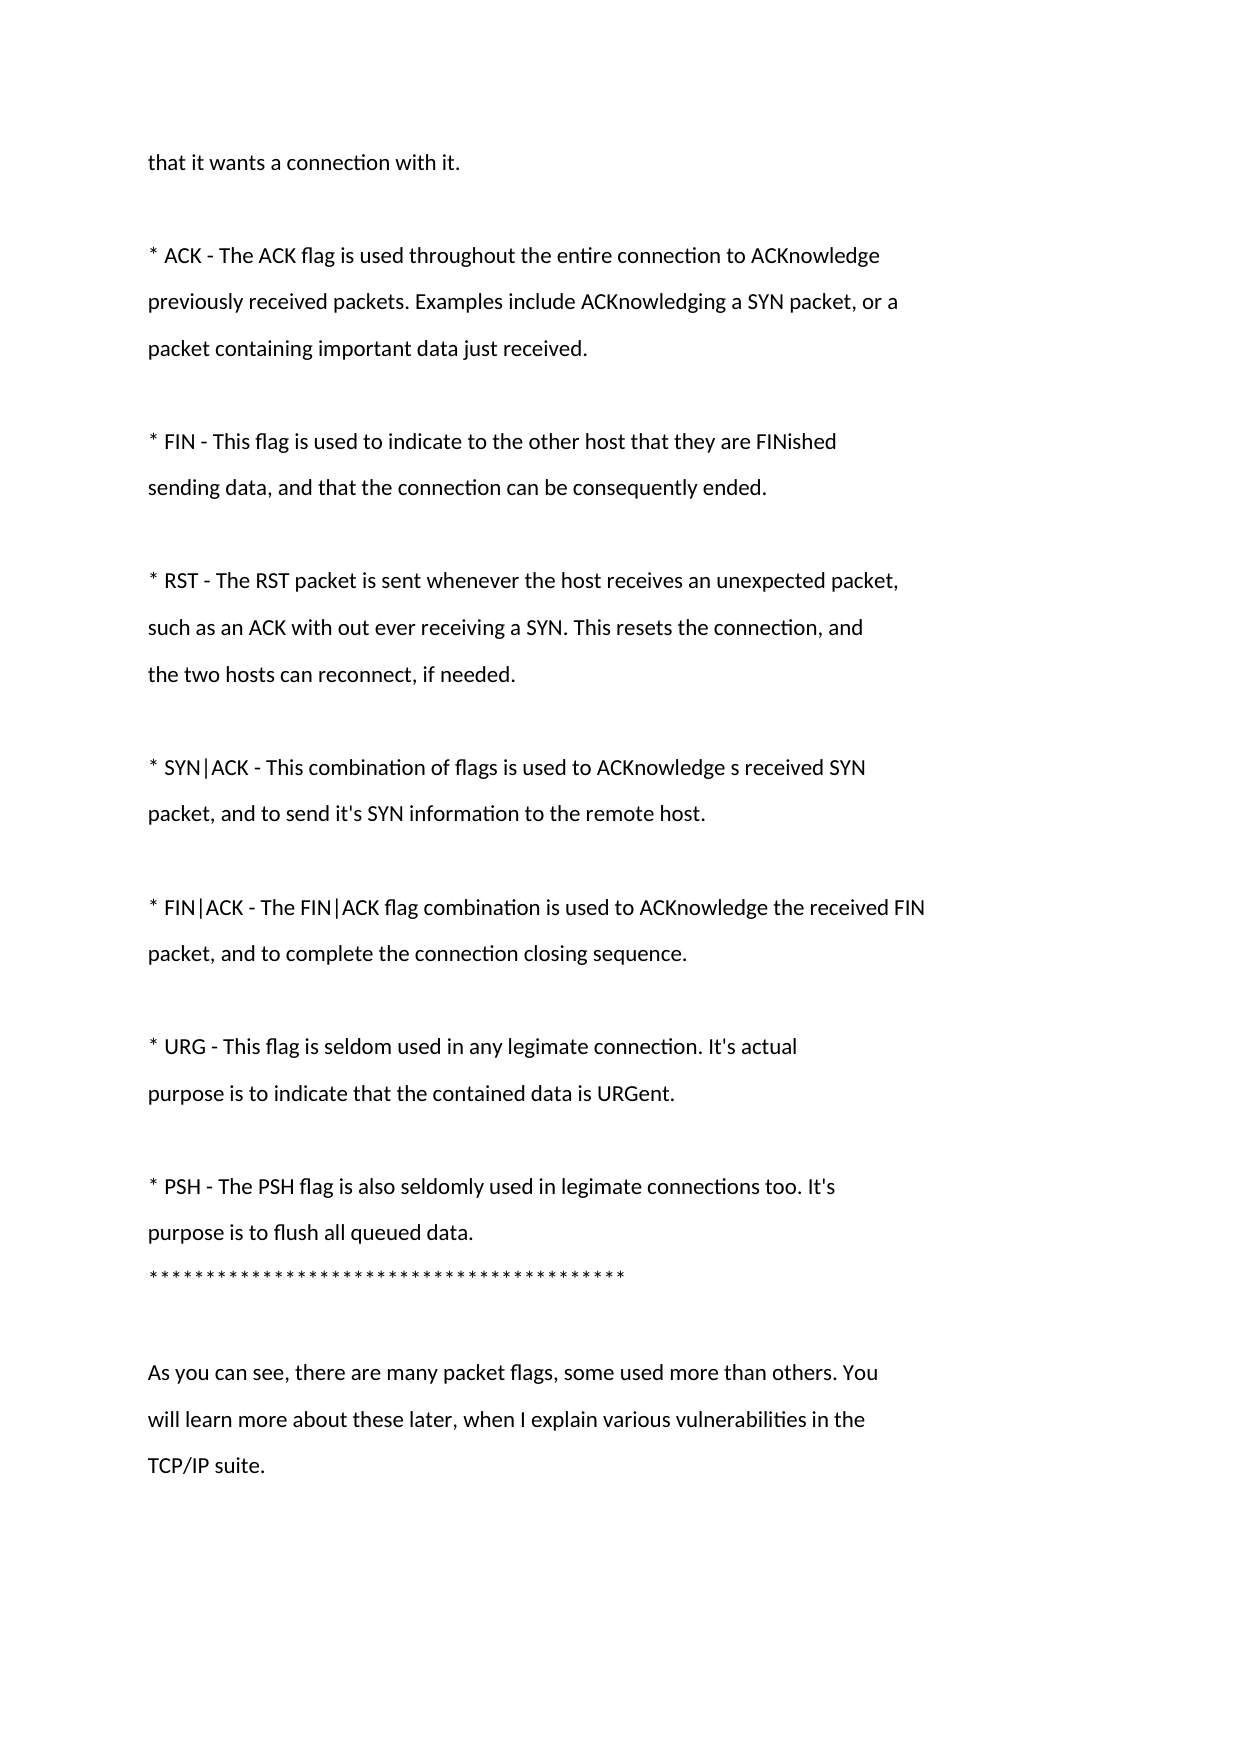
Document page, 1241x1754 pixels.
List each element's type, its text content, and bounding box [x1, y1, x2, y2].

text previously received packets. Examples include ACKnowledging a SYN packet, or a [148, 287, 1093, 315]
text As you can see, there are many packet flags, some used more than others. You [148, 1358, 1093, 1386]
text * FIN - This flag is used to indicate to the other host that they are FINished [148, 427, 1093, 455]
text purpose is to indicate that the contained data is URGent. [148, 1079, 1093, 1107]
text TCP/IP suite. [148, 1451, 1093, 1479]
text packet, and to complete the connection closing sequence. [148, 939, 1093, 967]
text packet, and to send it's SYN information to the remote host. [148, 799, 1093, 827]
text the two hosts can reconnect, if needed. [148, 660, 1093, 688]
text * SYN|ACK - This combination of flags is used to ACKnowledge s received SYN [148, 753, 1093, 781]
text * RST - The RST packet is sent whenever the host receives an unexpected packet, [148, 567, 1093, 595]
text * PSH - The PSH flag is also seldomly used in legimate connections too. It's [148, 1172, 1093, 1200]
text packet containing important data just received. [148, 334, 1093, 362]
text purpose is to flush all queued data. [148, 1218, 1093, 1247]
text sending data, and that the connection can be consequently ended. [148, 473, 1093, 502]
text * URG - This flag is seldom used in any legimate connection. It's actual [148, 1032, 1093, 1060]
text * FIN|ACK - The FIN|ACK flag combination is used to ACKnowledge the received FIN [148, 893, 1093, 921]
text will learn more about these later, when I explain various vulnerabilities in the [148, 1405, 1093, 1433]
text that it wants a connection with it. [148, 148, 1093, 176]
text ****************************************** [148, 1265, 1093, 1293]
text such as an ACK with out ever receiving a SYN. This resets the connection, and [148, 613, 1093, 641]
text * ACK - The ACK flag is used throughout the entire connection to ACKnowledge [148, 241, 1093, 269]
